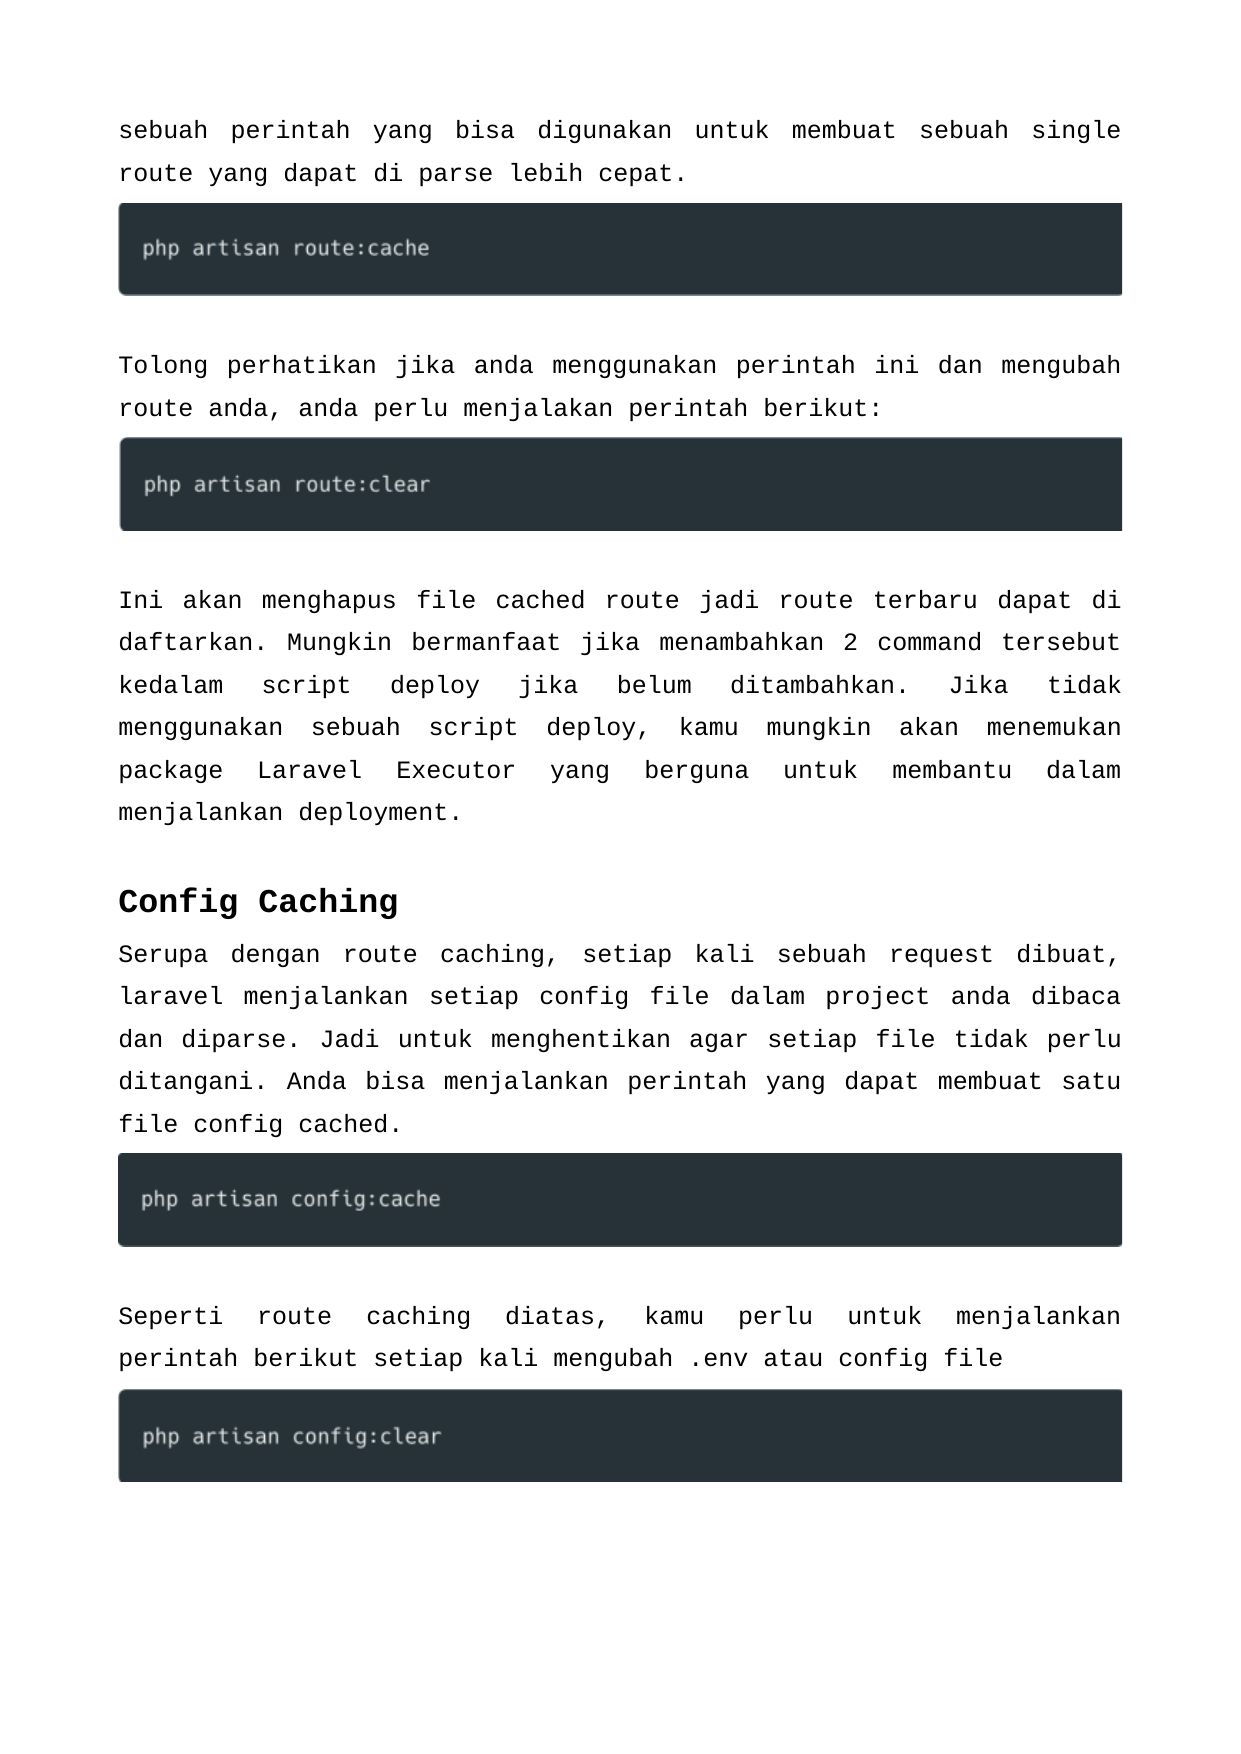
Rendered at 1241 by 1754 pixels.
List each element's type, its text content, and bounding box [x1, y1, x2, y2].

picture [118, 437, 1123, 531]
text Serupa dengan route caching, setiap kali sebuah request dibuat, laravel menjalankan setiap config file dalam project anda dibaca dan diparse. Jadi untuk menghentikan agar setiap file tidak perlu ditangani. Anda bisa menjalankan perintah yang dapat membuat satu file config cached. [118, 941, 1122, 1140]
text Config Caching [118, 885, 1122, 923]
text Tolong perhatikan jika anda menggunakan perintah ini dan mengubah route anda, anda perlu menjalakan perintah berikut: [118, 353, 1122, 423]
text Ini akan menghapus file cached route jadi route terbaru dapat di daftarkan. Mungkin bermanfaat jika menambahkan 2 command tersebut kedalam script deploy jika belum ditambahkan. Jika tidak menggunakan sebuah script deploy, kamu mungkin akan menemukan package Laravel Executor yang berguna untuk membantu dalam menjalankan deployment. [118, 587, 1122, 828]
picture [118, 1388, 1123, 1482]
text sebuah perintah yang bisa digunakan untuk membuat sebuah single route yang dapat di parse lebih cepat. [118, 118, 1122, 189]
picture [118, 1153, 1123, 1247]
text Seperti route caching diatas, kamu perlu untuk menjalankan perintah berikut setiap kali mengubah .env atau config file [118, 1303, 1122, 1374]
picture [118, 203, 1123, 296]
